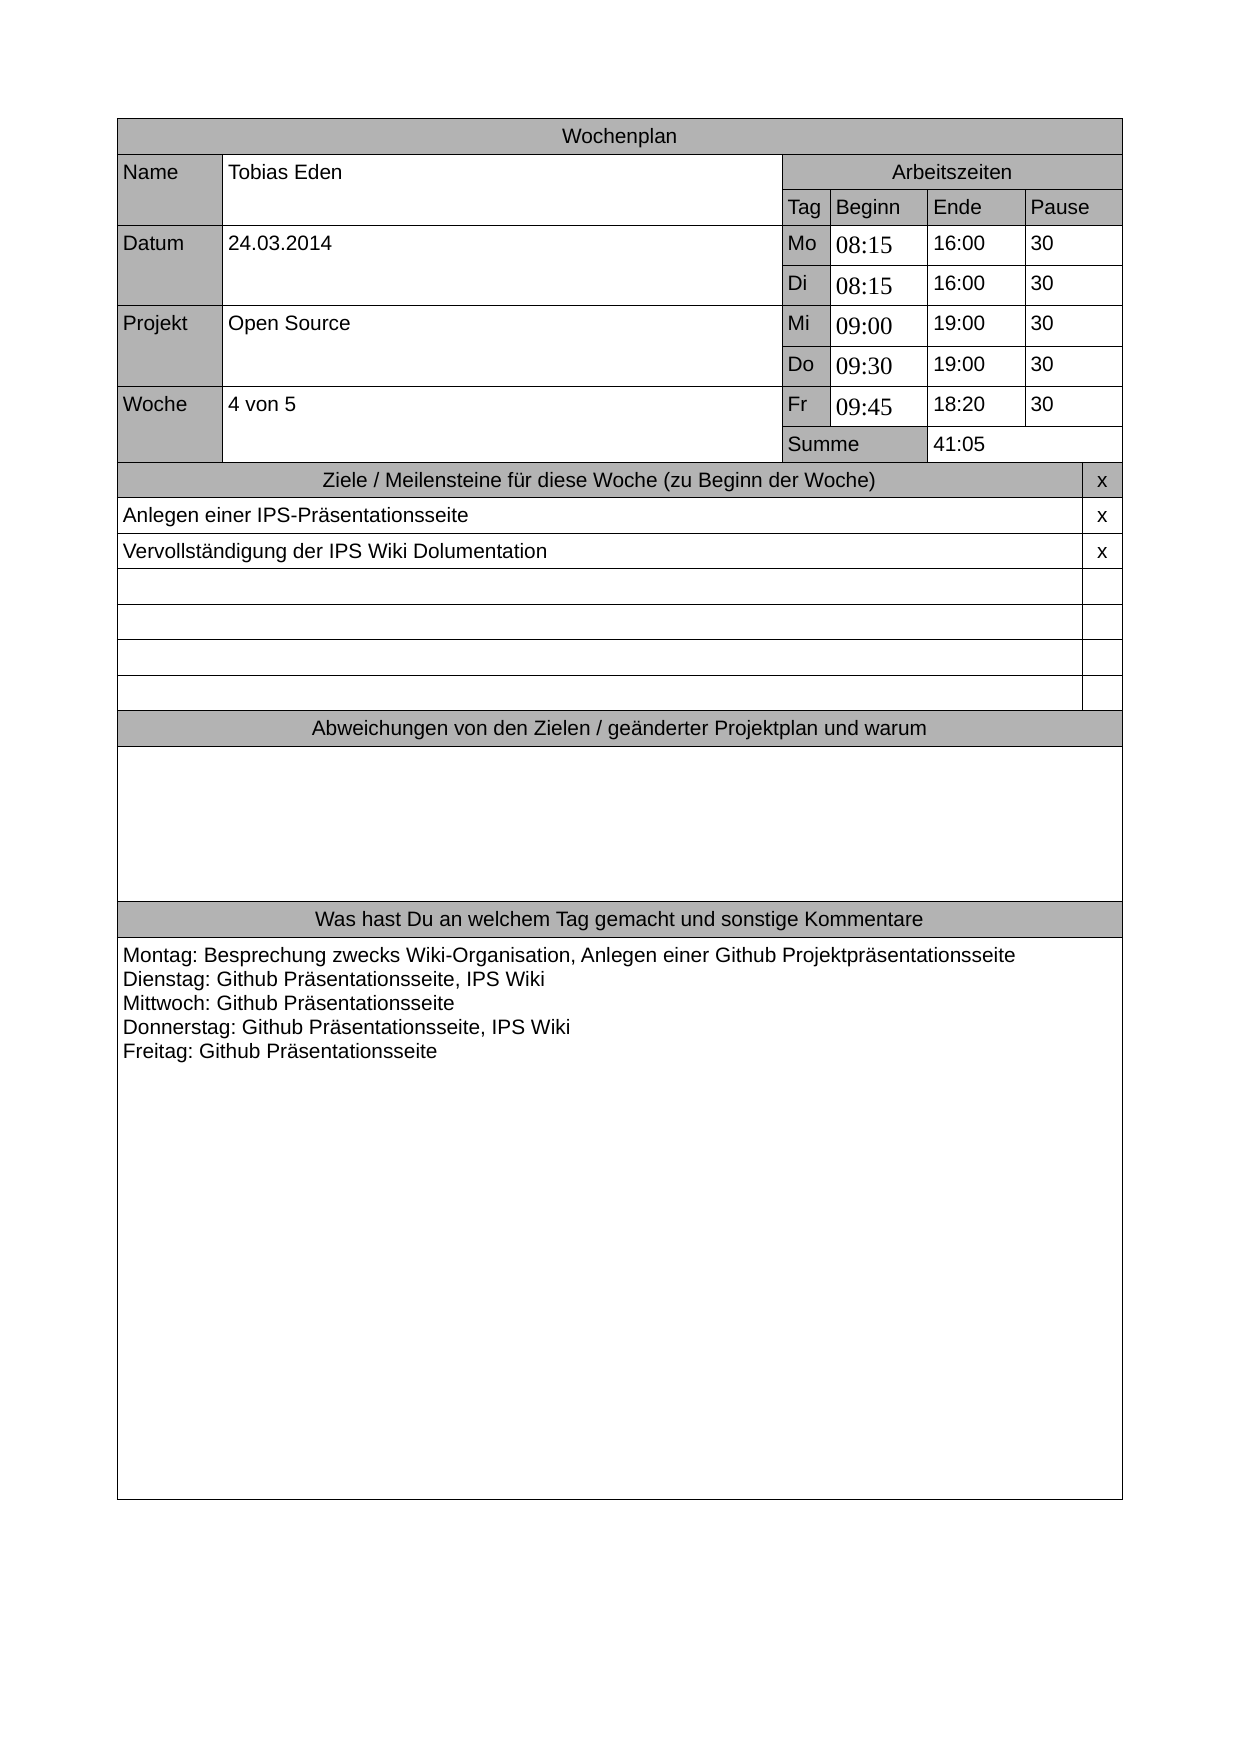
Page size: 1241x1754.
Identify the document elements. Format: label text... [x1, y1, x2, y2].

table_cell Mo [783, 226, 830, 265]
table_cell 30 [1026, 226, 1122, 265]
table_cell Ende [928, 190, 1025, 225]
table_cell [1083, 640, 1122, 675]
table_cell 30 [1026, 387, 1122, 426]
table_cell Datum [118, 226, 222, 305]
table_cell [118, 747, 1122, 901]
table_cell 30 [1026, 266, 1122, 305]
table_cell Vervollständigung der IPS Wiki Dolumentation [118, 534, 1082, 568]
table_cell [118, 605, 1082, 639]
table_cell Do [783, 347, 830, 386]
table_cell Tag [783, 190, 830, 225]
table_cell 09:45 [831, 387, 927, 426]
table_cell 18:20 [928, 387, 1025, 426]
table_cell 08:15 [831, 226, 927, 265]
table_cell Montag: Besprechung zwecks Wiki-Organisation, Anlegen einer Github Projektpräsentationsseite Dienstag: Github Präsentationsseite, IPS Wiki Mittwoch: Github Präsentationsseite Donnerstag: Github Präsentationsseite, IPS Wiki Freitag: Github Präsentationsseite [118, 938, 1122, 1499]
table_cell 09:30 [831, 347, 927, 386]
table_cell Arbeitszeiten [783, 155, 1122, 189]
table_cell x [1083, 534, 1122, 568]
table_cell Was hast Du an welchem Tag gemacht und sonstige Kommentare [118, 902, 1122, 937]
table_cell [1083, 569, 1122, 604]
table_cell Mi [783, 306, 830, 346]
table_cell [118, 676, 1082, 710]
table_cell Pause [1026, 190, 1122, 225]
table_cell 19:00 [928, 347, 1025, 386]
table_cell x [1083, 498, 1122, 533]
table_cell 16:00 [928, 266, 1025, 305]
table_cell 30 [1026, 347, 1122, 386]
table_cell 08:15 [831, 266, 927, 305]
table_header Wochenplan [118, 119, 1122, 154]
table_cell [118, 569, 1082, 604]
table_cell 09:00 [831, 306, 927, 346]
table_cell [1083, 676, 1122, 710]
table_cell Anlegen einer IPS-Präsentationsseite [118, 498, 1082, 533]
table_cell Tobias Eden [223, 155, 782, 225]
table_cell Ziele / Meilensteine für diese Woche (zu Beginn der Woche) [118, 463, 1082, 497]
table_cell Woche [118, 387, 222, 462]
table_cell 19:00 [928, 306, 1025, 346]
table_cell Summe [783, 427, 927, 462]
table_cell 30 [1026, 306, 1122, 346]
table_cell [1083, 605, 1122, 639]
table_cell 41:05 [928, 427, 1122, 462]
table_cell Beginn [831, 190, 927, 225]
table_cell Di [783, 266, 830, 305]
table_cell 16:00 [928, 226, 1025, 265]
table_cell 4 von 5 [223, 387, 782, 462]
table_cell [118, 640, 1082, 675]
table_cell Fr [783, 387, 830, 426]
table_cell Projekt [118, 306, 222, 386]
table_cell x [1083, 463, 1122, 497]
table_cell 24.03.2014 [223, 226, 782, 305]
table_cell Abweichungen von den Zielen / geänderter Projektplan und warum [118, 711, 1122, 746]
table_cell Name [118, 155, 222, 225]
table_cell Open Source [223, 306, 782, 386]
